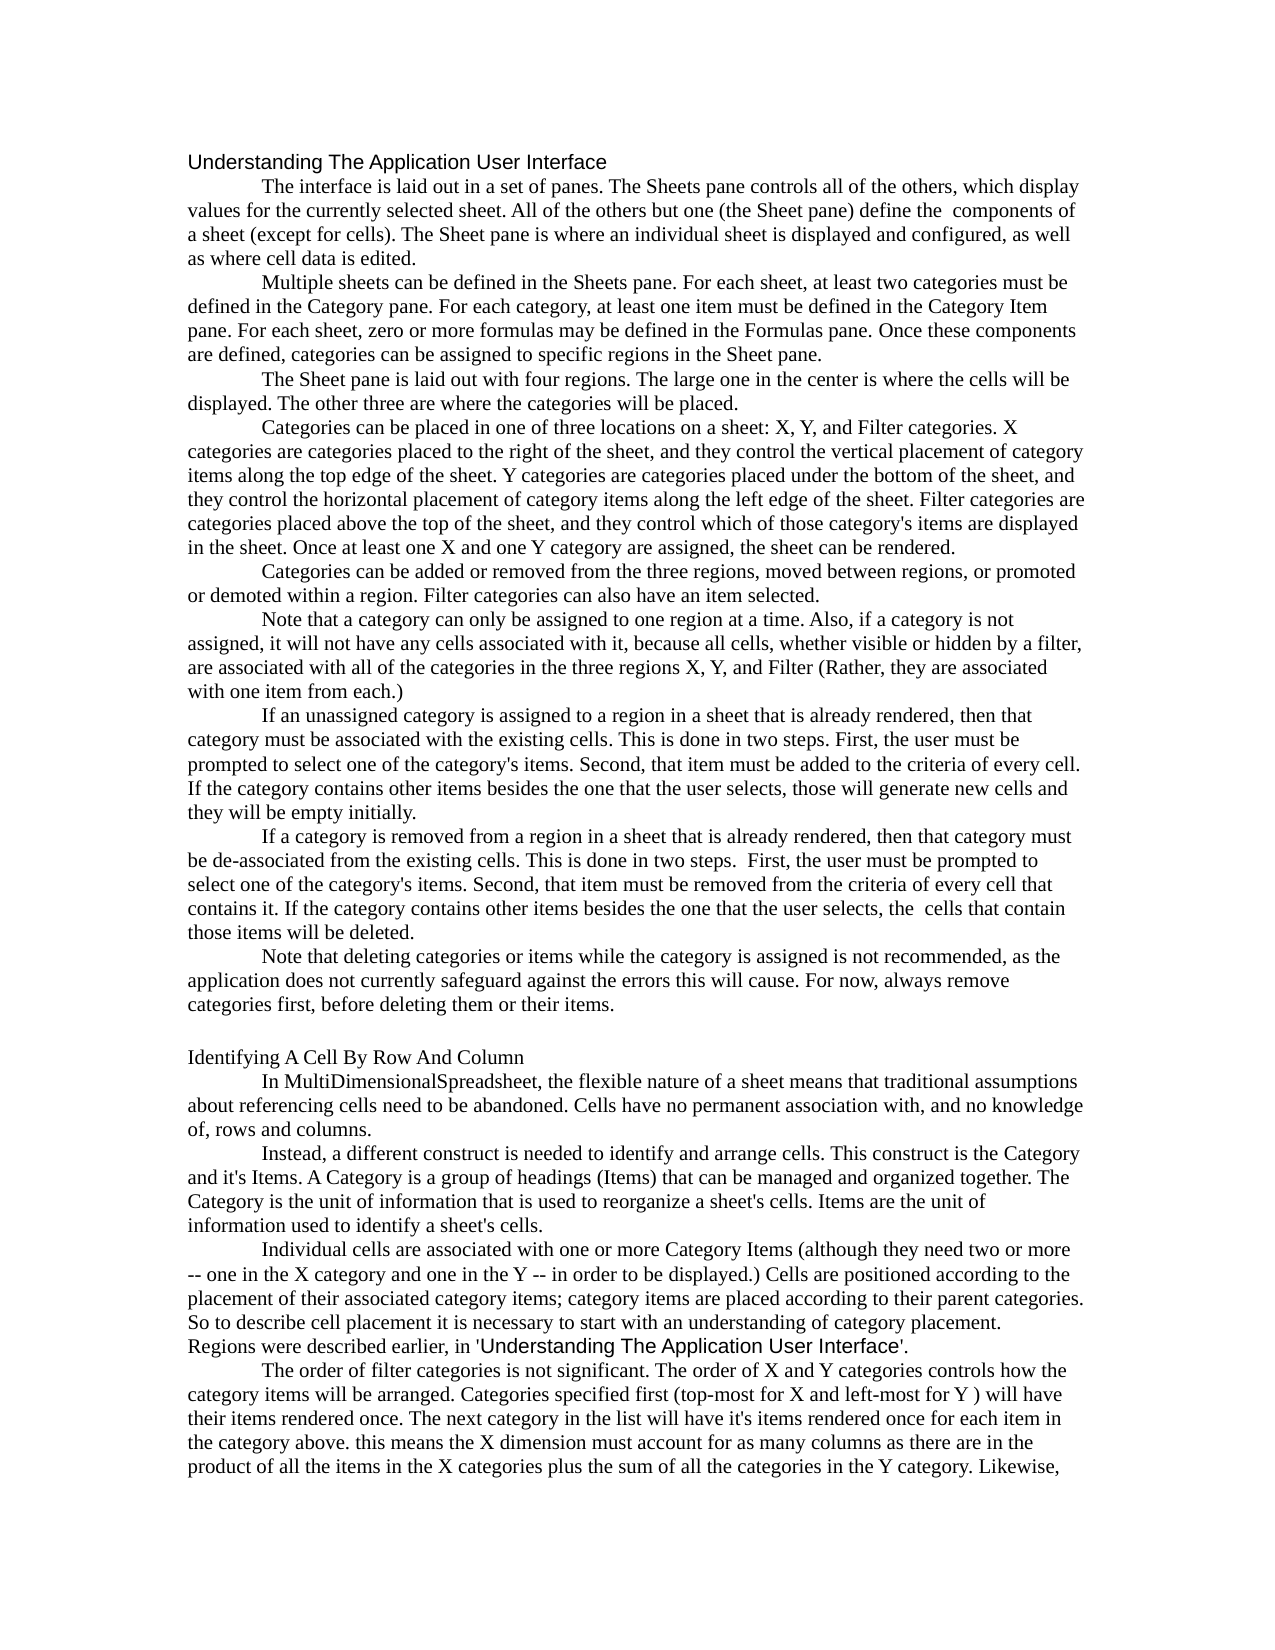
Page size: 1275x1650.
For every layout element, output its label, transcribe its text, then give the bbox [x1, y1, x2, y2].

text Categories can be added or removed from the three regions, moved between regions, or promoted or demoted within a region. Filter categories can also have an item selected. [187, 559, 1087, 607]
text Note that deleting categories or items while the category is assigned is not recommended, as the application does not currently safeguard against the errors this will cause. For now, always remove categories first, before deleting them or their items. [187, 944, 1087, 1016]
text In MultiDimensionalSpreadsheet, the flexible nature of a sheet means that traditional assumptions about referencing cells need to be abandoned. Cells have no permanent association with, and no knowledge of, rows and columns. [187, 1069, 1087, 1141]
text Note that a category can only be assigned to one region at a time. Also, if a category is not assigned, it will not have any cells associated with it, because all cells, whether visible or hidden by a filter, are associated with all of the categories in the three regions X, Y, and Filter (Rather, they are associated with one item from each.) [187, 607, 1087, 703]
text Regions were described earlier, in 'Understanding The Application User Interface'. [187, 1334, 1087, 1358]
text The interface is laid out in a set of panes. The Sheets pane controls all of the others, which display values for the currently selected sheet. All of the others but one (the Sheet pane) define the components of a sheet (except for cells). The Sheet pane is where an individual sheet is displayed and configured, as well as where cell data is edited. [187, 174, 1087, 270]
text Identifying A Cell By Row And Column [187, 1045, 1087, 1069]
text Individual cells are associated with one or more Category Items (although they need two or more -- one in the X category and one in the Y -- in order to be displayed.) Cells are positioned according to the placement of their associated category items; category items are placed according to their parent categories. So to describe cell placement it is necessary to start with an understanding of category placement. [187, 1237, 1087, 1334]
text Understanding The Application User Interface [187, 150, 1087, 174]
text Multiple sheets can be defined in the Sheets pane. For each sheet, at least two categories must be defined in the Category pane. For each category, at least one item must be defined in the Category Item pane. For each sheet, zero or more formulas may be defined in the Formulas pane. Once these components are defined, categories can be assigned to specific regions in the Sheet pane. [187, 270, 1087, 366]
text If an unassigned category is assigned to a region in a sheet that is already rendered, then that category must be associated with the existing cells. This is done in two steps. First, the user must be prompted to select one of the category's items. Second, that item must be added to the criteria of every cell. If the category contains other items besides the one that the user selects, those will generate new cells and they will be empty initially. [187, 703, 1087, 824]
text Categories can be placed in one of three locations on a sheet: X, Y, and Filter categories. X categories are categories placed to the right of the sheet, and they control the vertical placement of category items along the top edge of the sheet. Y categories are categories placed under the bottom of the sheet, and they control the horizontal placement of category items along the left edge of the sheet. Filter categories are categories placed above the top of the sheet, and they control which of those category's items are displayed in the sheet. Once at least one X and one Y category are assigned, the sheet can be rendered. [187, 414, 1087, 559]
text The order of filter categories is not significant. The order of X and Y categories controls how the category items will be arranged. Categories specified first (top-most for X and left-most for Y ) will have their items rendered once. The next category in the list will have it's items rendered once for each item in the category above. this means the X dimension must account for as many columns as there are in the product of all the items in the X categories plus the sum of all the categories in the Y category. Likewise, [187, 1358, 1087, 1478]
text If a category is removed from a region in a sheet that is already rendered, then that category must be de-associated from the existing cells. This is done in two steps. First, the user must be prompted to select one of the category's items. Second, that item must be removed from the criteria of every cell that contains it. If the category contains other items besides the one that the user selects, the cells that contain those items will be deleted. [187, 824, 1087, 944]
text Instead, a different construct is needed to identify and arrange cells. This construct is the Category and it's Items. A Category is a group of headings (Items) that can be managed and organized together. The Category is the unit of information that is used to reorganize a sheet's cells. Items are the unit of information used to identify a sheet's cells. [187, 1141, 1087, 1237]
text The Sheet pane is laid out with four regions. The large one in the center is where the cells will be displayed. The other three are where the categories will be placed. [187, 366, 1087, 414]
